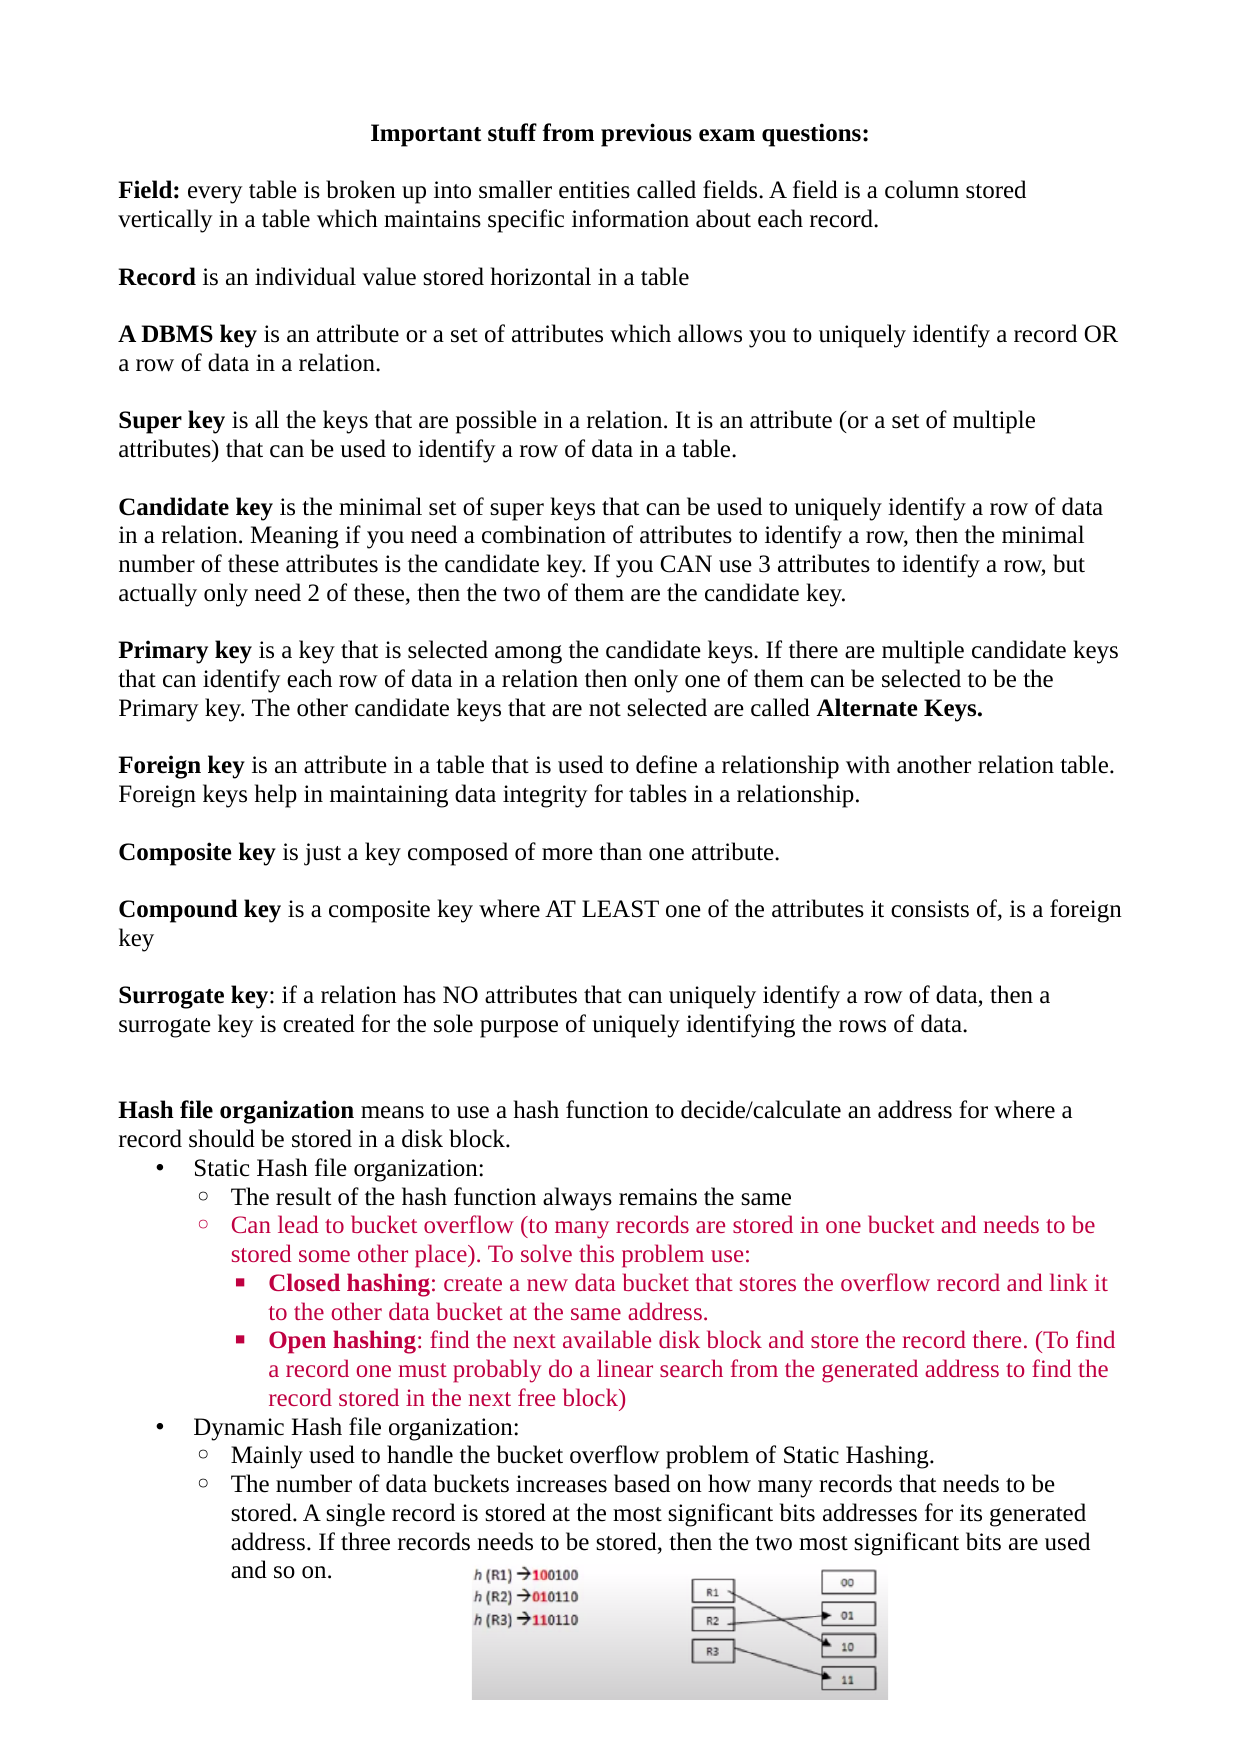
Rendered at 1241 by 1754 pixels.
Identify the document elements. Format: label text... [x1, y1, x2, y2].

text Candidate key is the minimal set of super keys that can be used to uniquely identify a row of data in a relation. Meaning if you need a combination of attributes to identify a row, then the minimal number of these attributes is the candidate key. If you CAN use 3 attributes to identify a row, but actually only need 2 of these, then the two of them are the candidate key. [118, 492, 1122, 607]
text Foreign key is an attribute in a table that is used to define a relationship with another relation table. Foreign keys help in maintaining data integrity for tables in a relationship. [118, 751, 1122, 808]
text A DBMS key is an attribute or a set of attributes which allows you to uniquely identify a record OR a row of data in a relation. [118, 319, 1122, 377]
list Dynamic Hash file organization: [156, 1412, 1122, 1441]
picture [471, 1564, 889, 1700]
text Composite key is just a key composed of more than one attribute. [118, 837, 1122, 866]
list Can lead to bucket overflow (to many records are stored in one bucket and needs to be stored some other place). To solve this problem use: [193, 1211, 1122, 1268]
text Record is an individual value stored horizontal in a table [118, 262, 1122, 291]
list Open hashing: find the next available disk block and store the record there. (To find a record one must probably do a linear search from the generated address to find the record stored in the next free block) [231, 1326, 1122, 1412]
list Closed hashing: create a new data bucket that stores the overflow record and link it to the other data bucket at the same address. [231, 1268, 1122, 1326]
list The number of data buckets increases based on how many records that needs to be stored. A single record is stored at the most significant bits addresses for its generated address. If three records needs to be stored, then the two most significant bits are used and so on. [193, 1469, 1122, 1584]
list The result of the hash function always remains the same [193, 1182, 1122, 1211]
text Compound key is a composite key where AT LEAST one of the attributes it consists of, is a foreign key [118, 894, 1122, 952]
list Mainly used to handle the bucket overflow problem of Static Hashing. [193, 1441, 1122, 1469]
text Field: every table is broken up into smaller entities called fields. A field is a column stored vertically in a table which maintains specific information about each record. [118, 176, 1122, 233]
text Hash file organization means to use a hash function to decide/calculate an address for where a record should be stored in a disk block. [118, 1096, 1122, 1153]
text Primary key is a key that is selected among the candidate keys. If there are multiple candidate keys that can identify each row of data in a relation then only one of them can be selected to be the Primary key. The other candidate keys that are not selected are called Alternate Keys. [118, 636, 1122, 722]
list Static Hash file organization: [156, 1153, 1122, 1182]
text Important stuff from previous exam questions: [118, 118, 1122, 147]
text Surrogate key: if a relation has NO attributes that can uniquely identify a row of data, then a surrogate key is created for the sole purpose of uniquely identifying the rows of data. [118, 981, 1122, 1038]
text Super key is all the keys that are possible in a relation. It is an attribute (or a set of multiple attributes) that can be used to identify a row of data in a table. [118, 406, 1122, 463]
